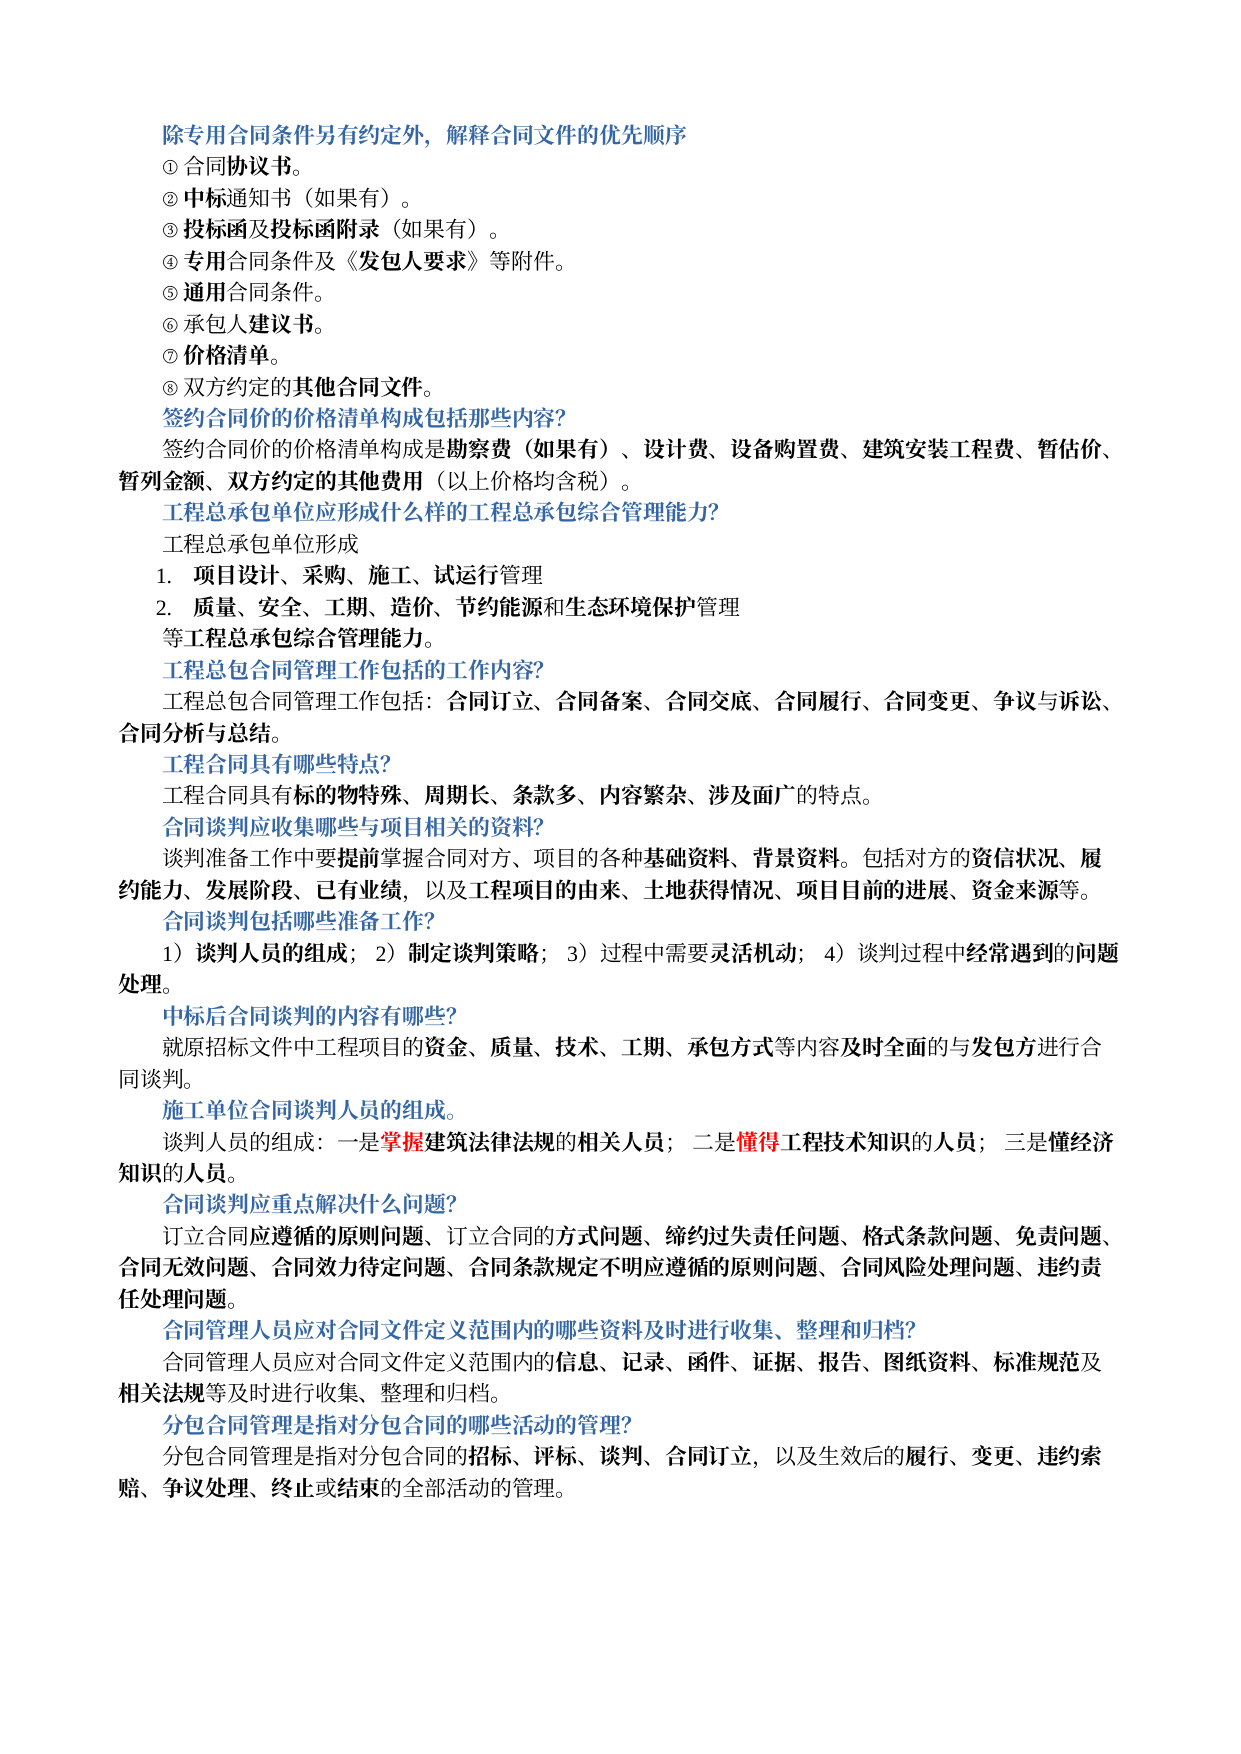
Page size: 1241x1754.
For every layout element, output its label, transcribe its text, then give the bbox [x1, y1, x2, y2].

text ⑧双方约定的其他合同文件。 [118, 370, 1122, 401]
subtitle 合同谈判应收集哪些与项目相关的资料？ [118, 810, 1122, 842]
subtitle 工程合同具有哪些特点？ [118, 747, 1122, 779]
subtitle 施工单位合同谈判人员的组成。 [118, 1093, 1122, 1125]
subtitle 合同谈判包括哪些准备工作？ [118, 904, 1122, 936]
text ①合同协议书。 [118, 149, 1122, 181]
subtitle 合同管理人员应对合同文件定义范围内的哪些资料及时进行收集、整理和归档？ [118, 1313, 1122, 1345]
list 质量、安全、工期、造价、节约能源和生态环境保护管理 [156, 590, 1122, 621]
text ⑤通用合同条件。 [118, 275, 1122, 307]
text ④专用合同条件及《发包人要求》等附件。 [118, 244, 1122, 275]
text ③投标函及投标函附录（如果有）。 [118, 212, 1122, 244]
text 分包合同管理是指对分包合同的招标、评标、谈判、合同订立，以及生效后的履行、变更、违约索赔、争议处理、终止或结束的全部活动的管理。 [118, 1439, 1122, 1502]
subtitle 除专用合同条件另有约定外，解释合同文件的优先顺序 [118, 118, 1122, 149]
subtitle 分包合同管理是指对分包合同的哪些活动的管理？ [118, 1408, 1122, 1439]
text 工程总承包单位形成 [118, 527, 1122, 558]
text ⑦价格清单。 [118, 338, 1122, 370]
subtitle 签约合同价的价格清单构成包括那些内容？ [118, 401, 1122, 433]
subtitle 工程总承包单位应形成什么样的工程总承包综合管理能力？ [118, 496, 1122, 527]
subtitle 合同谈判应重点解决什么问题？ [118, 1188, 1122, 1219]
text 签约合同价的价格清单构成是勘察费（如果有）、设计费、设备购置费、建筑安装工程费、暂估价、暂列金额、双方约定的其他费用（以上价格均含税）。 [118, 433, 1122, 496]
text ⑥承包人建议书。 [118, 307, 1122, 338]
text 订立合同应遵循的原则问题、订立合同的方式问题、缔约过失责任问题、格式条款问题、免责问题、合同无效问题、合同效力待定问题、合同条款规定不明应遵循的原则问题、合同风险处理问题、违约责任处理问题。 [118, 1219, 1122, 1313]
text 工程合同具有标的物特殊、周期长、条款多、内容繁杂、涉及面广的特点。 [118, 779, 1122, 810]
text 谈判准备工作中要提前掌握合同对方、项目的各种基础资料、背景资料。包括对方的资信状况、履约能力、发展阶段、已有业绩，以及工程项目的由来、土地获得情况、项目目前的进展、资金来源等。 [118, 842, 1122, 904]
text ②中标通知书（如果有）。 [118, 181, 1122, 212]
text 等工程总承包综合管理能力。 [118, 621, 1122, 653]
text 就原招标文件中工程项目的资金、质量、技术、工期、承包方式等内容及时全面的与发包方进行合同谈判。 [118, 1030, 1122, 1093]
text 1）谈判人员的组成； 2）制定谈判策略； 3）过程中需要灵活机动； 4）谈判过程中经常遇到的问题处理。 [118, 936, 1122, 999]
text 合同管理人员应对合同文件定义范围内的信息、记录、函件、证据、报告、图纸资料、标准规范及相关法规等及时进行收集、整理和归档。 [118, 1345, 1122, 1408]
list 项目设计、采购、施工、试运行管理 [156, 558, 1122, 590]
text 工程总包合同管理工作包括：合同订立、合同备案、合同交底、合同履行、合同变更、争议与诉讼、合同分析与总结。 [118, 684, 1122, 747]
subtitle 中标后合同谈判的内容有哪些？ [118, 999, 1122, 1030]
subtitle 工程总包合同管理工作包括的工作内容？ [118, 653, 1122, 684]
text 谈判人员的组成：一是掌握建筑法律法规的相关人员； 二是懂得工程技术知识的人员； 三是懂经济知识的人员。 [118, 1125, 1122, 1188]
